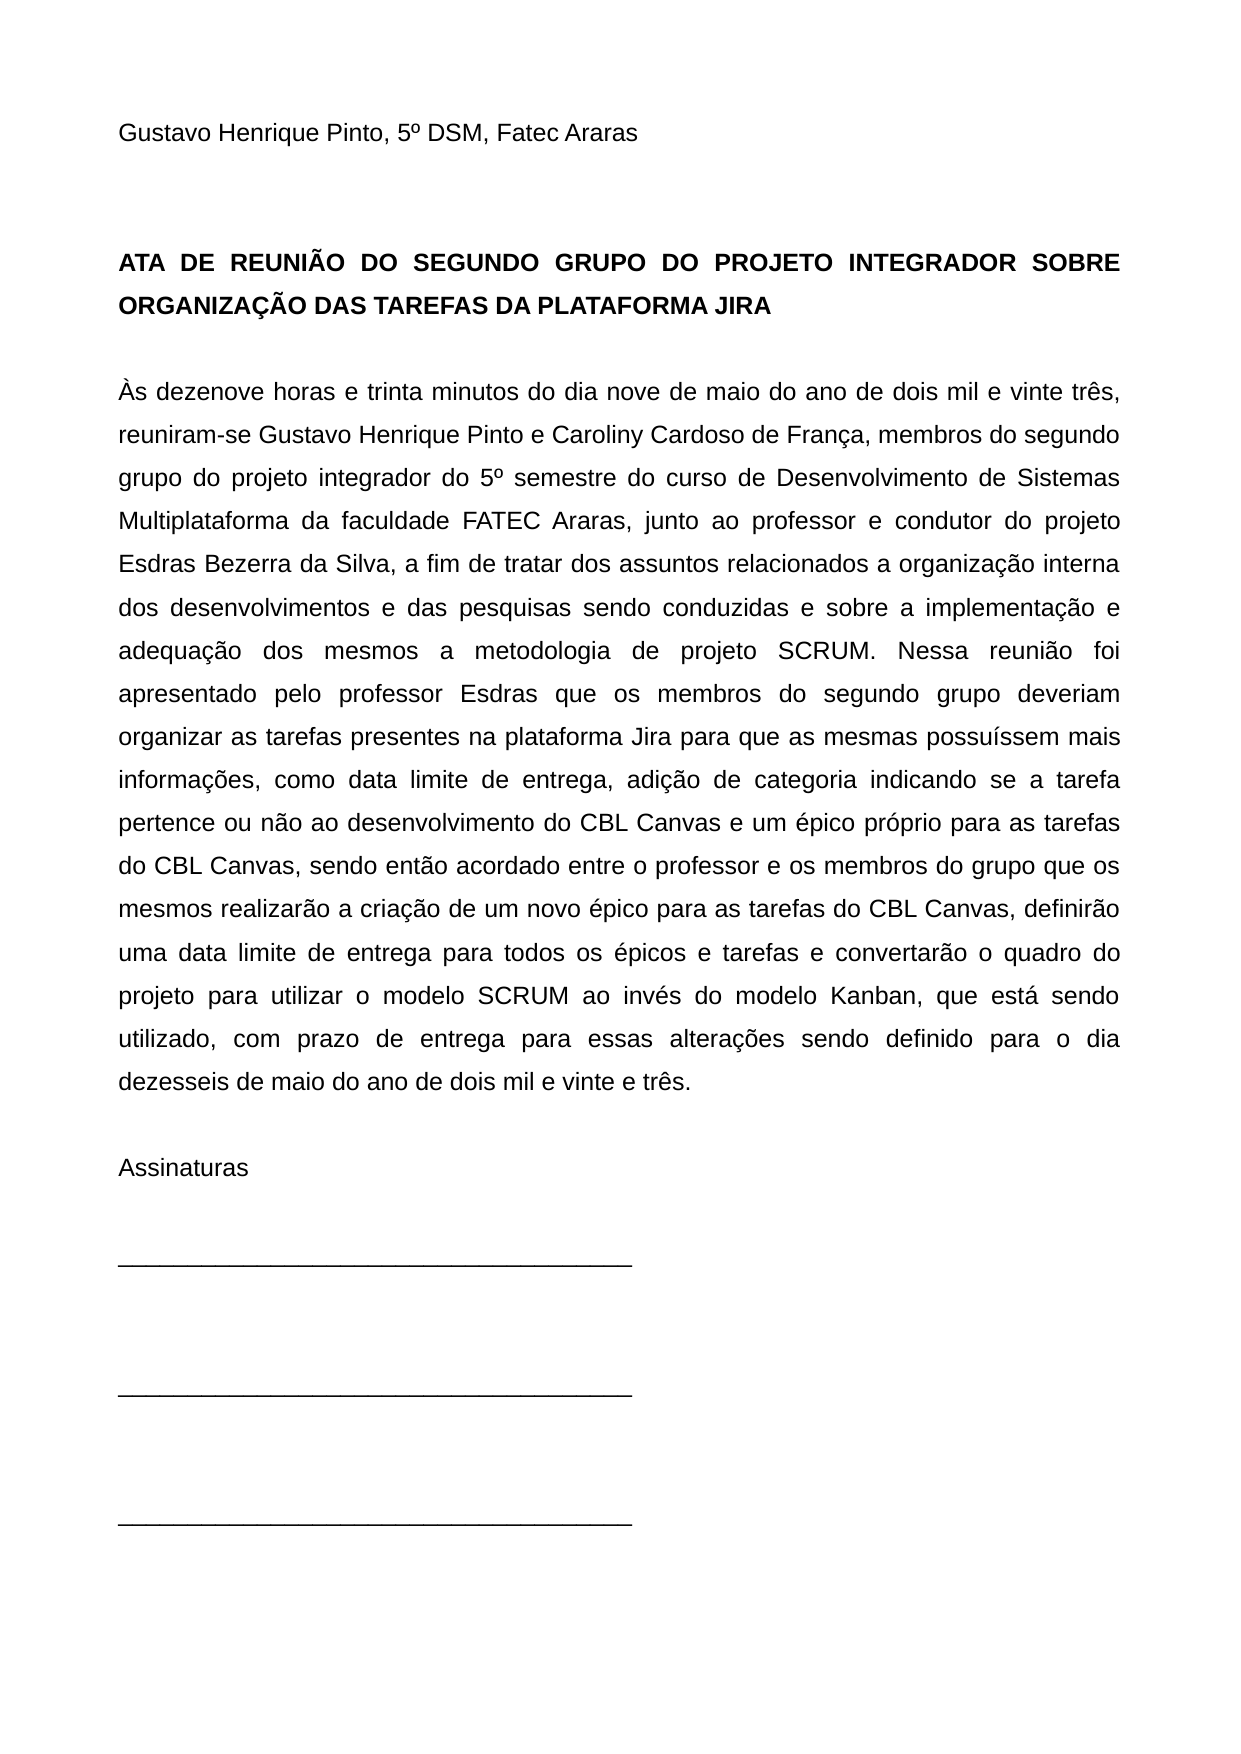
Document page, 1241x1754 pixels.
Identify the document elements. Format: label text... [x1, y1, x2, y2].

text _____________________________________ [118, 1498, 1122, 1527]
text ATA DE REUNIÃO DO SEGUNDO GRUPO DO PROJETO INTEGRADOR SOBRE ORGANIZAÇÃO DAS TAREFAS DA PLATAFORMA JIRA [118, 247, 1122, 319]
text _____________________________________ [118, 1239, 1122, 1268]
text Assinaturas [118, 1153, 1122, 1182]
text Às dezenove horas e trinta minutos do dia nove de maio do ano de dois mil e vinte três, reuniram-se Gustavo Henrique Pinto e Caroliny Cardoso de França, membros do segundo grupo do projeto integrador do 5º semestre do curso de Desenvolvimento de Sistemas Multiplataforma da faculdade FATEC Araras, junto ao professor e condutor do projeto Esdras Bezerra da Silva, a fim de tratar dos assuntos relacionados a organização interna dos desenvolvimentos e das pesquisas sendo conduzidas e sobre a implementação e adequação dos mesmos a metodologia de projeto SCRUM. Nessa reunião foi apresentado pelo professor Esdras que os membros do segundo grupo deveriam organizar as tarefas presentes na plataforma Jira para que as mesmas possuíssem mais informações, como data limite de entrega, adição de categoria indicando se a tarefa pertence ou não ao desenvolvimento do CBL Canvas e um épico próprio para as tarefas do CBL Canvas, sendo então acordado entre o professor e os membros do grupo que os mesmos realizarão a criação de um novo épico para as tarefas do CBL Canvas, definirão uma data limite de entrega para todos os épicos e tarefas e convertarão o quadro do projeto para utilizar o modelo SCRUM ao invés do modelo Kanban, que está sendo utilizado, com prazo de entrega para essas alterações sendo definido para o dia dezesseis de maio do ano de dois mil e vinte e três. [118, 377, 1122, 1096]
text Gustavo Henrique Pinto, 5º DSM, Fatec Araras [118, 118, 1122, 147]
text _____________________________________ [118, 1369, 1122, 1397]
